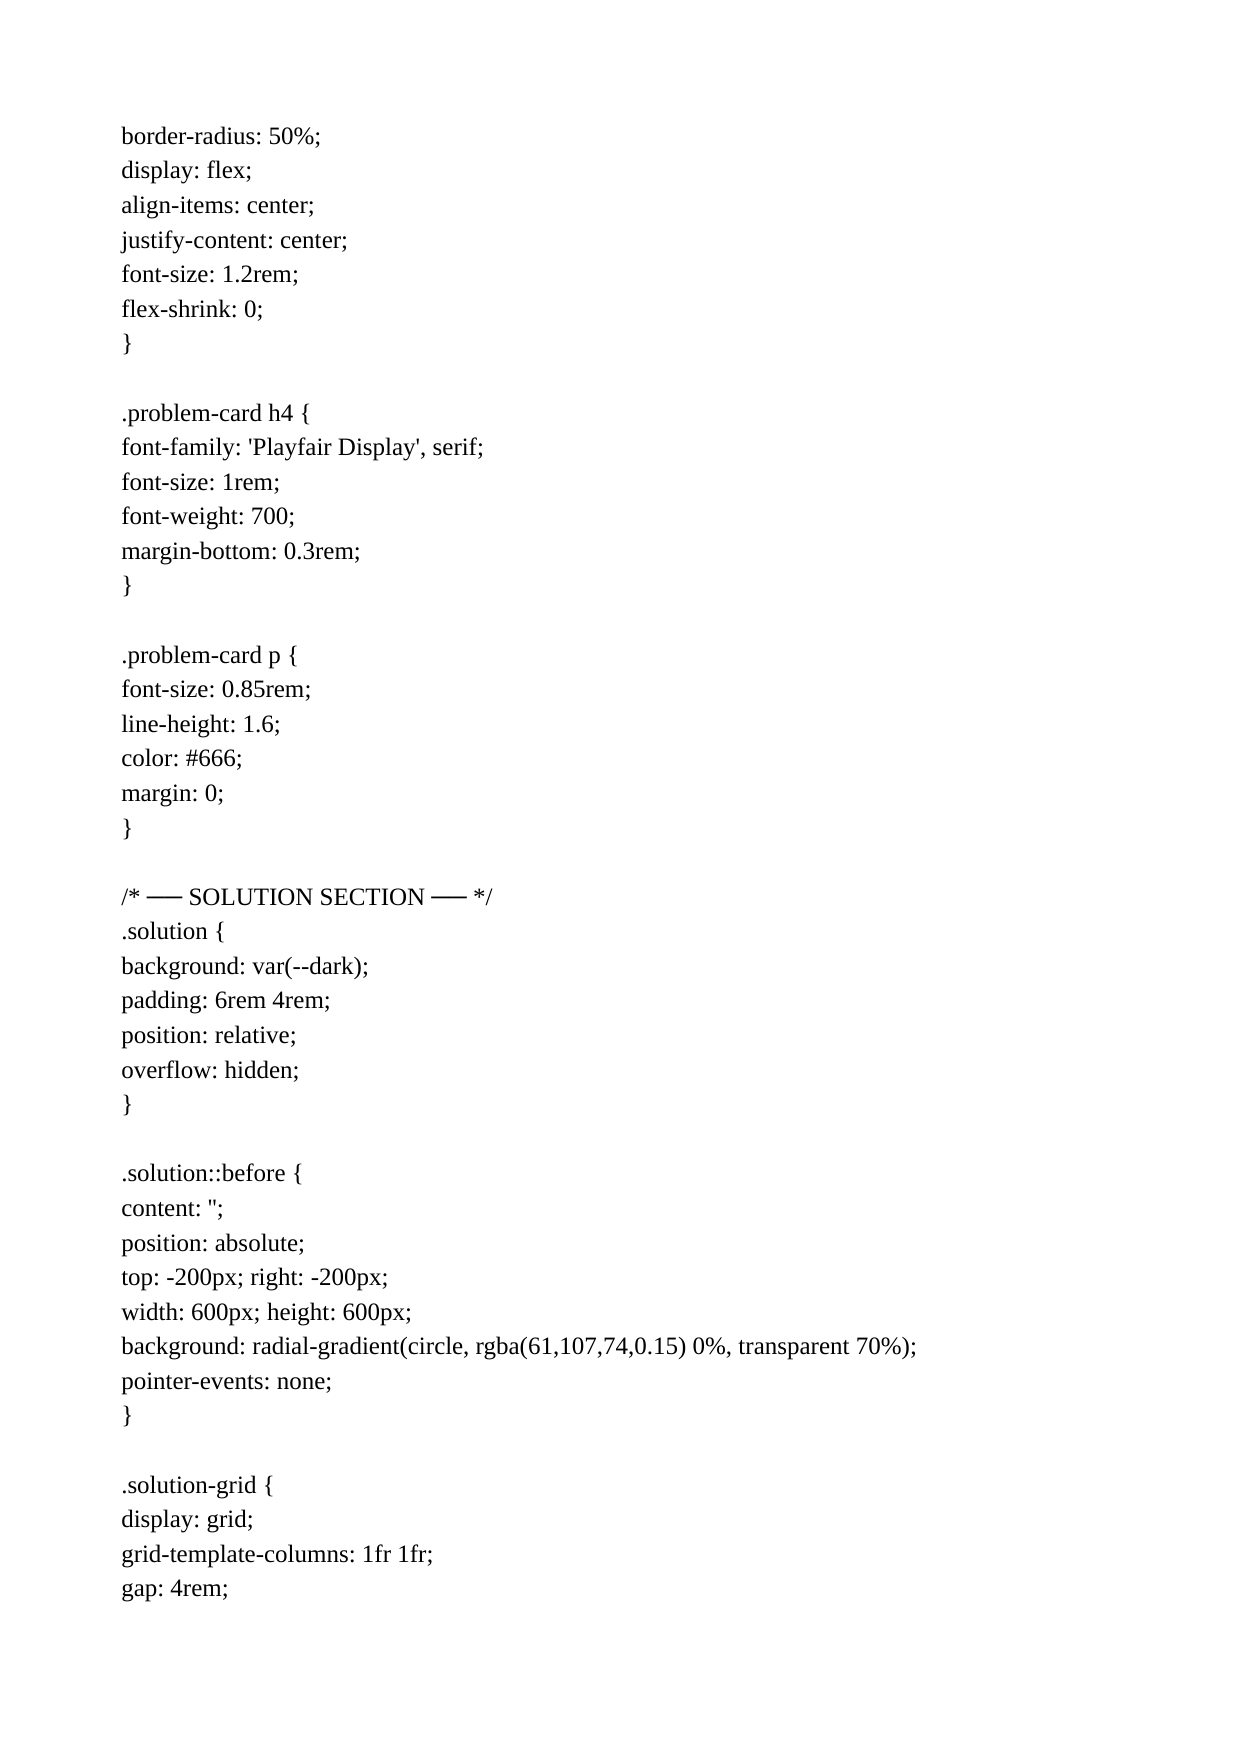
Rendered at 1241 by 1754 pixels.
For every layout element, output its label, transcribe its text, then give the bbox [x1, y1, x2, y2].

table_cell font-weight: 700; [118, 499, 1122, 533]
table_cell padding: 6rem 4rem; [118, 983, 1122, 1017]
table_cell [118, 602, 1122, 637]
table_cell } [118, 326, 1122, 360]
table_cell .solution-grid { [118, 1467, 1122, 1501]
table_cell font-size: 0.85rem; [118, 671, 1122, 706]
table_cell display: flex; [118, 153, 1122, 187]
table_cell [118, 844, 1122, 879]
table_cell background: radial-gradient(circle, rgba(61,107,74,0.15) 0%, transparent 70%); [118, 1329, 1122, 1363]
table_cell .problem-card p { [118, 637, 1122, 671]
table_cell overflow: hidden; [118, 1052, 1122, 1086]
table_cell width: 600px; height: 600px; [118, 1294, 1122, 1328]
table_cell .solution { [118, 914, 1122, 948]
table_cell } [118, 810, 1122, 844]
table_cell position: relative; [118, 1017, 1122, 1052]
table_cell display: grid; [118, 1501, 1122, 1536]
table_cell .solution::before { [118, 1156, 1122, 1190]
table_cell font-family: 'Playfair Display', serif; [118, 429, 1122, 464]
table_cell gap: 4rem; [118, 1571, 1122, 1605]
table_cell justify-content: center; [118, 222, 1122, 256]
table_cell .problem-card h4 { [118, 395, 1122, 429]
table_cell } [118, 1398, 1122, 1432]
table_cell top: -200px; right: -200px; [118, 1259, 1122, 1294]
table_cell [118, 1121, 1122, 1156]
table_cell background: var(--dark); [118, 948, 1122, 983]
table_cell font-size: 1rem; [118, 464, 1122, 498]
table_cell align-items: center; [118, 187, 1122, 222]
table_cell } [118, 1086, 1122, 1121]
table_cell line-height: 1.6; [118, 706, 1122, 741]
table_cell pointer-events: none; [118, 1363, 1122, 1398]
table_cell [118, 1432, 1122, 1467]
table_cell margin-bottom: 0.3rem; [118, 533, 1122, 568]
table_cell margin: 0; [118, 775, 1122, 810]
table_cell flex-shrink: 0; [118, 291, 1122, 326]
table_cell content: ''; [118, 1190, 1122, 1225]
table_cell border-radius: 50%; [118, 118, 1122, 153]
table_cell font-size: 1.2rem; [118, 256, 1122, 291]
table_cell /* ── SOLUTION SECTION ── */ [118, 879, 1122, 913]
table_cell color: #666; [118, 741, 1122, 775]
table_cell [118, 360, 1122, 395]
table_cell grid-template-columns: 1fr 1fr; [118, 1536, 1122, 1571]
table_cell } [118, 568, 1122, 602]
table_cell position: absolute; [118, 1225, 1122, 1259]
